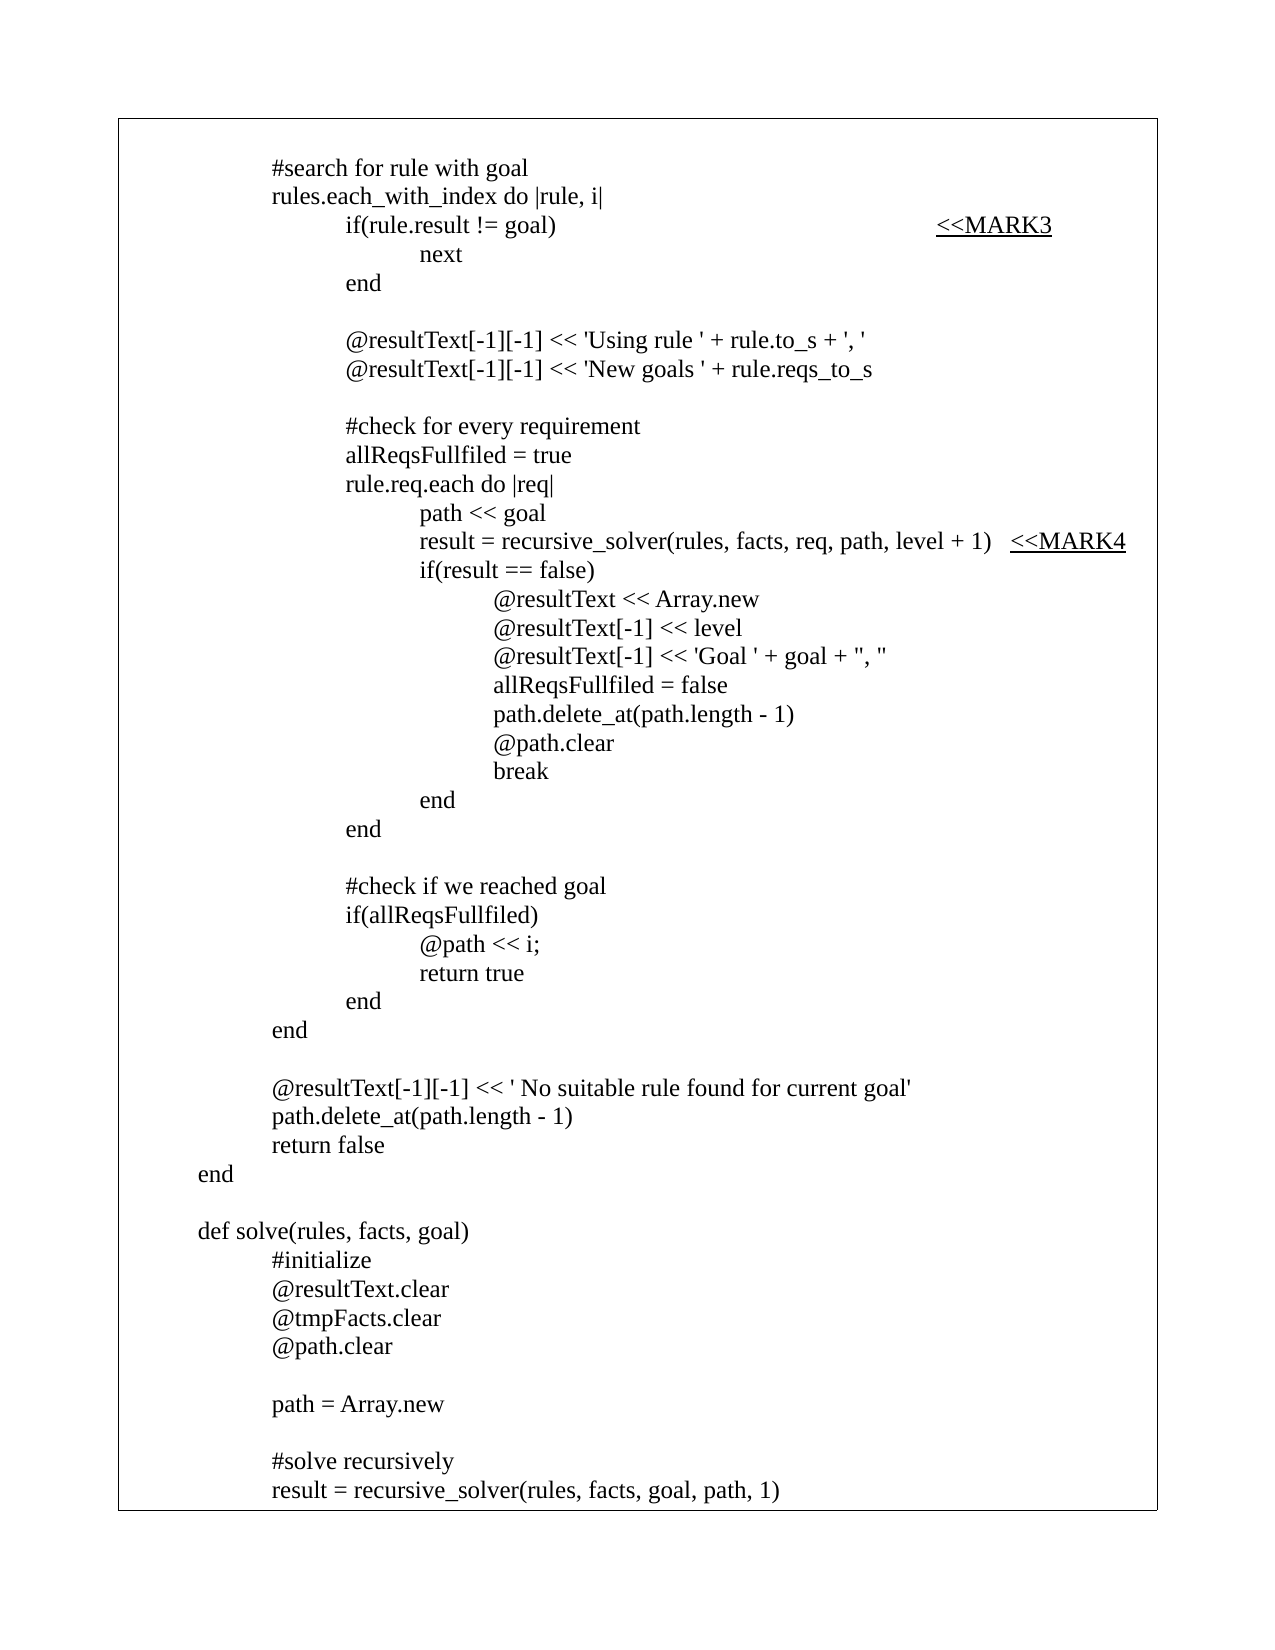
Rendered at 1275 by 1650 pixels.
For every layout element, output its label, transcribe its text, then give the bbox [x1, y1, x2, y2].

table_cell #search for rule with goal rules.each_with_index do |rule, i| if(rule.result != goal) <<MARK3 next end @resultText[-1][-1] << 'Using rule ' + rule.to_s + ', ' @resultText[-1][-1] << 'New goals ' + rule.reqs_to_s #check for every requirement allReqsFullfiled = true rule.req.each do |req| path << goal result = recursive_solver(rules, facts, req, path, level + 1) <<MARK4 if(result == false) @resultText << Array.new @resultText[-1] << level @resultText[-1] << 'Goal ' + goal + ", " allReqsFullfiled = false path.delete_at(path.length - 1) @path.clear break end end #check if we reached goal if(allReqsFullfiled) @path << i; return true end end @resultText[-1][-1] << ' No suitable rule found for current goal' path.delete_at(path.length - 1) return false end def solve(rules, facts, goal) #initialize @resultText.clear @tmpFacts.clear @path.clear path = Array.new #solve recursively result = recursive_solver(rules, facts, goal, path, 1) [119, 119, 1157, 1510]
